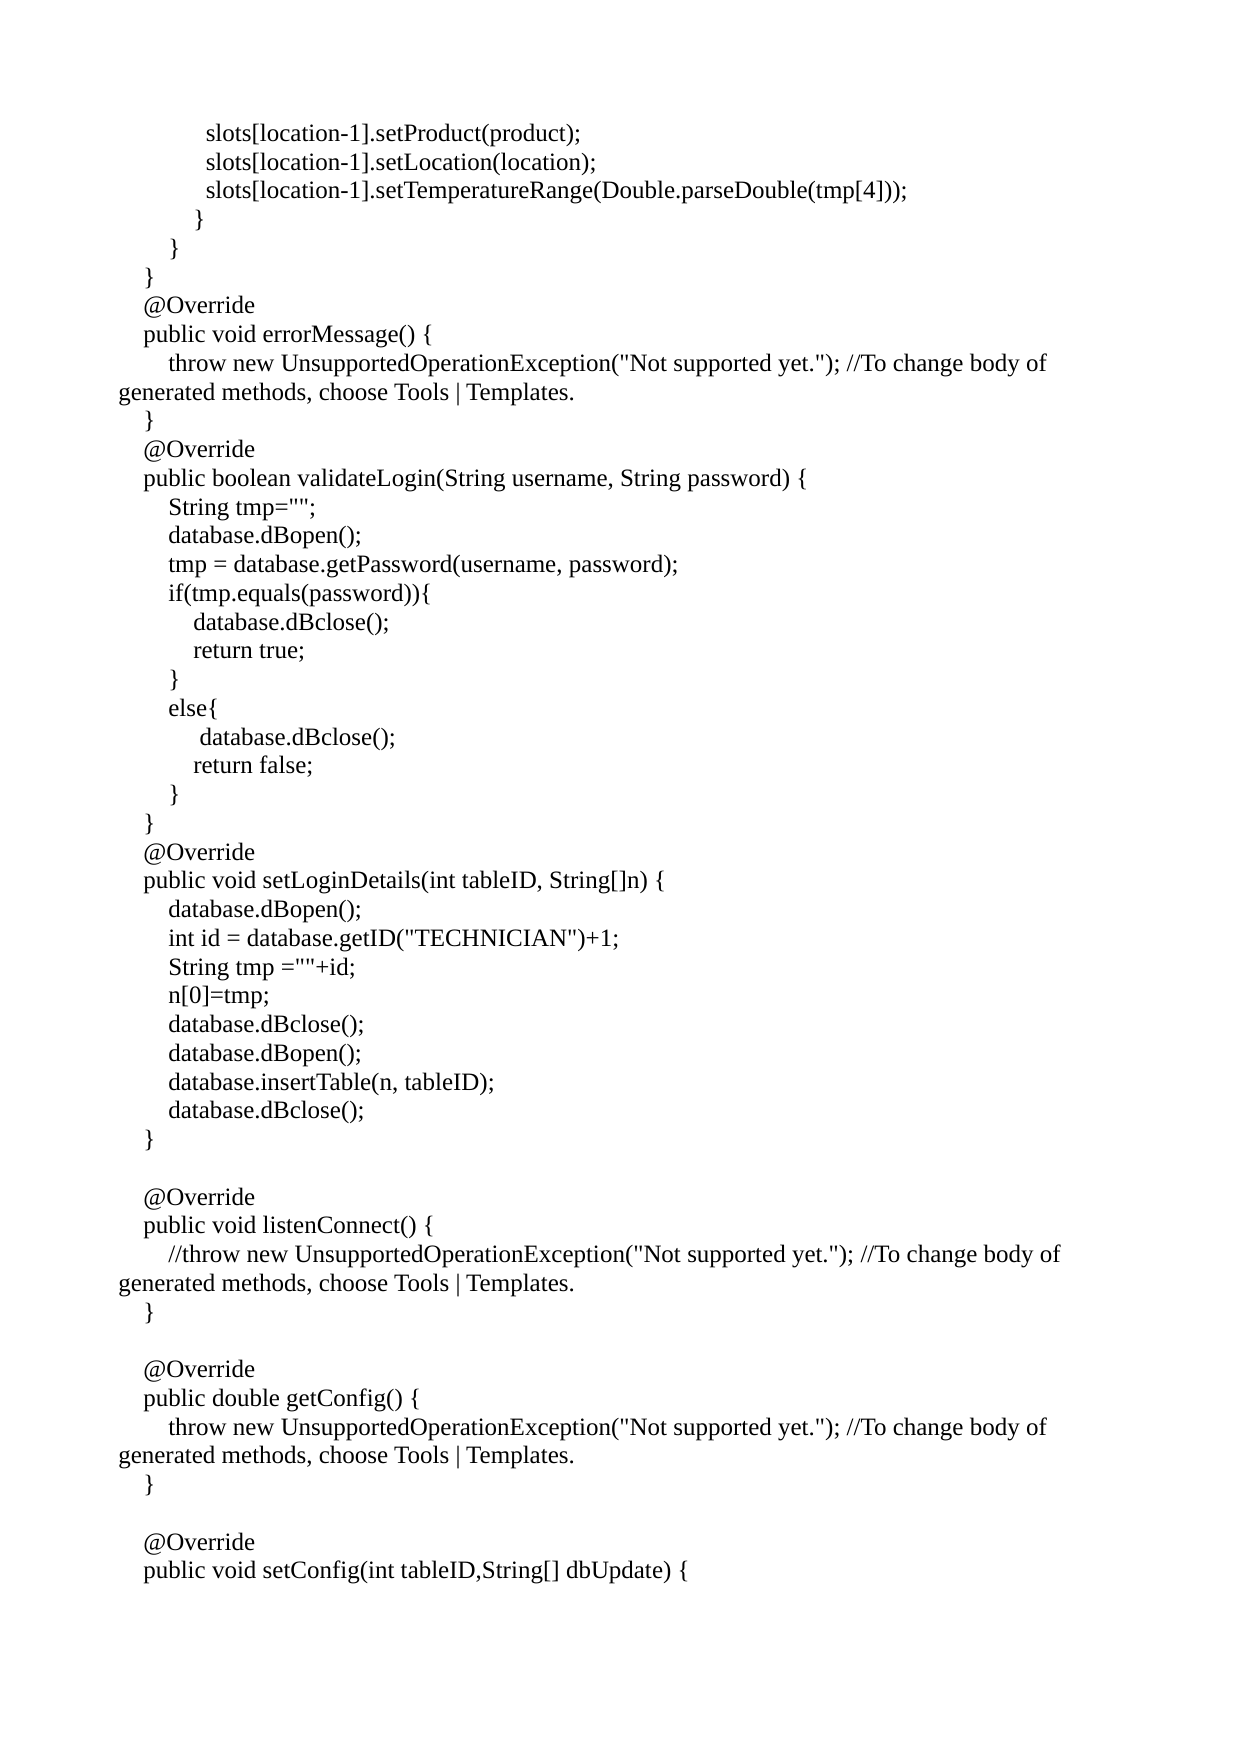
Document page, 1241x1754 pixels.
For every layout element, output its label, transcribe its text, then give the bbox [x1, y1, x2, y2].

text @Override [118, 434, 1122, 463]
text return true; [118, 636, 1122, 664]
text public void setConfig(int tableID,String[] dbUpdate) { [118, 1556, 1122, 1584]
text database.dBclose(); [118, 607, 1122, 636]
text public boolean validateLogin(String username, String password) { [118, 463, 1122, 492]
text throw new UnsupportedOperationException("Not supported yet."); //To change body of generated methods, choose Tools | Templates. [118, 1412, 1122, 1469]
text slots[location-1].setTemperatureRange(Double.parseDouble(tmp[4])); [118, 176, 1122, 204]
text @Override [118, 1527, 1122, 1556]
text slots[location-1].setProduct(product); [118, 118, 1122, 147]
text } [118, 233, 1122, 262]
text else{ [118, 693, 1122, 722]
text } [118, 262, 1122, 291]
text database.dBclose(); [118, 1096, 1122, 1124]
text database.insertTable(n, tableID); [118, 1067, 1122, 1096]
text String tmp =""+id; [118, 952, 1122, 981]
text database.dBclose(); [118, 1009, 1122, 1038]
text slots[location-1].setLocation(location); [118, 147, 1122, 176]
text //throw new UnsupportedOperationException("Not supported yet."); //To change body of generated methods, choose Tools | Templates. [118, 1239, 1122, 1297]
text @Override [118, 1354, 1122, 1383]
text if(tmp.equals(password)){ [118, 578, 1122, 607]
text } [118, 406, 1122, 434]
text @Override [118, 291, 1122, 319]
text database.dBclose(); [118, 722, 1122, 751]
text } [118, 664, 1122, 693]
text } [118, 1469, 1122, 1498]
text return false; [118, 751, 1122, 779]
text @Override [118, 1182, 1122, 1211]
text tmp = database.getPassword(username, password); [118, 549, 1122, 578]
text database.dBopen(); [118, 894, 1122, 923]
text database.dBopen(); [118, 521, 1122, 549]
text public void setLoginDetails(int tableID, String[]n) { [118, 866, 1122, 894]
text } [118, 1297, 1122, 1326]
text int id = database.getID("TECHNICIAN")+1; [118, 923, 1122, 952]
text public void errorMessage() { [118, 319, 1122, 348]
text } [118, 808, 1122, 837]
text } [118, 204, 1122, 233]
text database.dBopen(); [118, 1038, 1122, 1067]
text @Override [118, 837, 1122, 866]
text public void listenConnect() { [118, 1211, 1122, 1239]
text throw new UnsupportedOperationException("Not supported yet."); //To change body of generated methods, choose Tools | Templates. [118, 348, 1122, 406]
text } [118, 779, 1122, 808]
text String tmp=""; [118, 492, 1122, 521]
text } [118, 1124, 1122, 1153]
text n[0]=tmp; [118, 981, 1122, 1009]
text public double getConfig() { [118, 1383, 1122, 1412]
